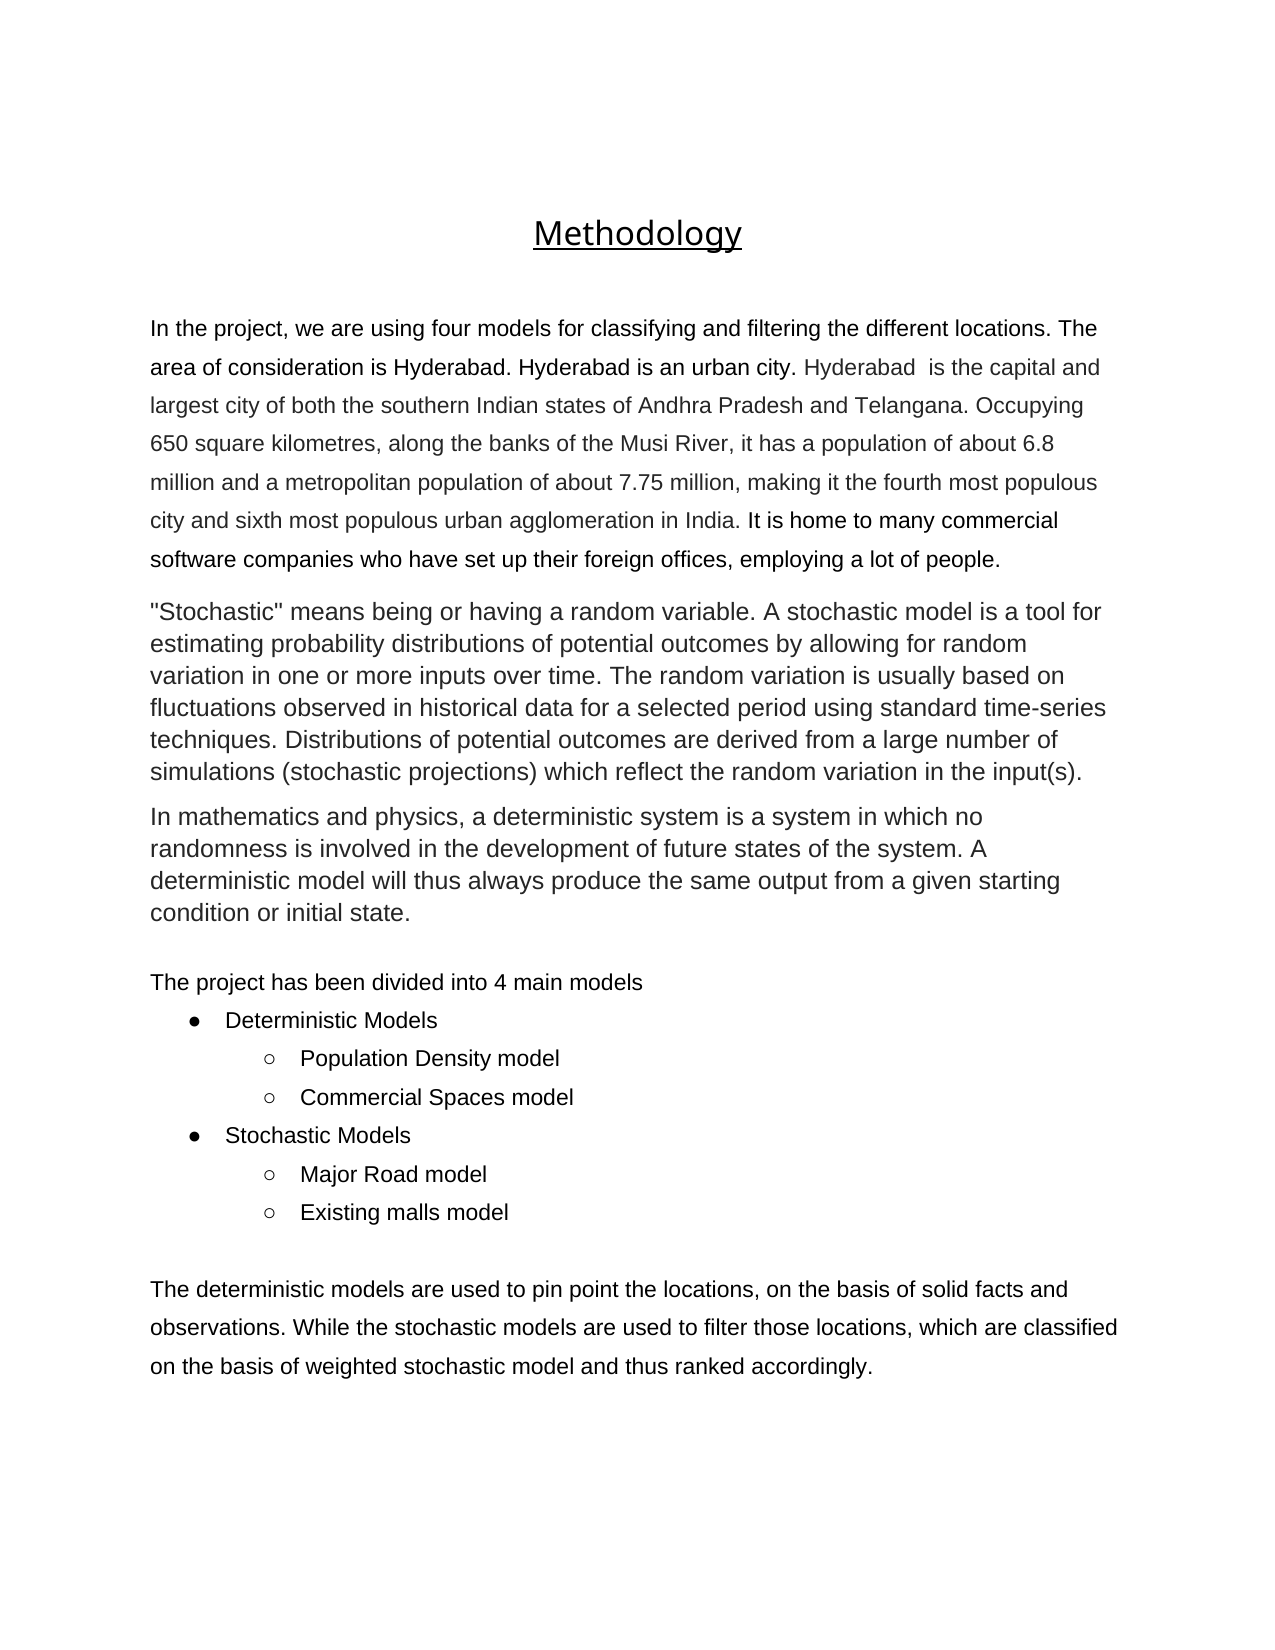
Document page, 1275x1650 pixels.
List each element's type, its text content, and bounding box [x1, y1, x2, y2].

list Deterministic Models [187, 1008, 1125, 1033]
subtitle Methodology [150, 209, 1125, 255]
text In the project, we are using four models for classifying and filtering the different locations. The area of consideration is Hyderabad. Hyderabad is an urban city. Hyderabad is the capital and largest city of both the southern Indian states of Andhra Pradesh and Telangana. Occupying 650 square kilometres, along the banks of the Musi River, it has a population of about 6.8 million and a metropolitan population of about 7.75 million, making it the fourth most populous city and sixth most populous urban agglomeration in India. It is home to many commercial software companies who have set up their foreign offices, employing a lot of people. [150, 316, 1125, 572]
list Major Road model [262, 1161, 1125, 1187]
text The deterministic models are used to pin point the locations, on the basis of solid facts and observations. While the stochastic models are used to filter those locations, which are classified on the basis of weighted stochastic model and thus ranked accordingly. [150, 1277, 1125, 1379]
text The project has been divided into 4 main models [150, 969, 1125, 995]
list Commercial Spaces model [262, 1084, 1125, 1110]
list Existing malls model [262, 1200, 1125, 1225]
list Stochastic Models [187, 1123, 1125, 1148]
list Population Density model [262, 1046, 1125, 1072]
text "Stochastic" means being or having a random variable. A stochastic model is a tool for estimating probability distributions of potential outcomes by allowing for random variation in one or more inputs over time. The random variation is usually based on fluctuations observed in historical data for a selected period using standard time-series techniques. Distributions of potential outcomes are derived from a large number of simulations (stochastic projections) which reflect the random variation in the input(s). [150, 597, 1125, 786]
text In mathematics and physics, a deterministic system is a system in which no randomness is involved in the development of future states of the system. A deterministic model will thus always produce the same output from a given starting condition or initial state. [150, 802, 1125, 927]
